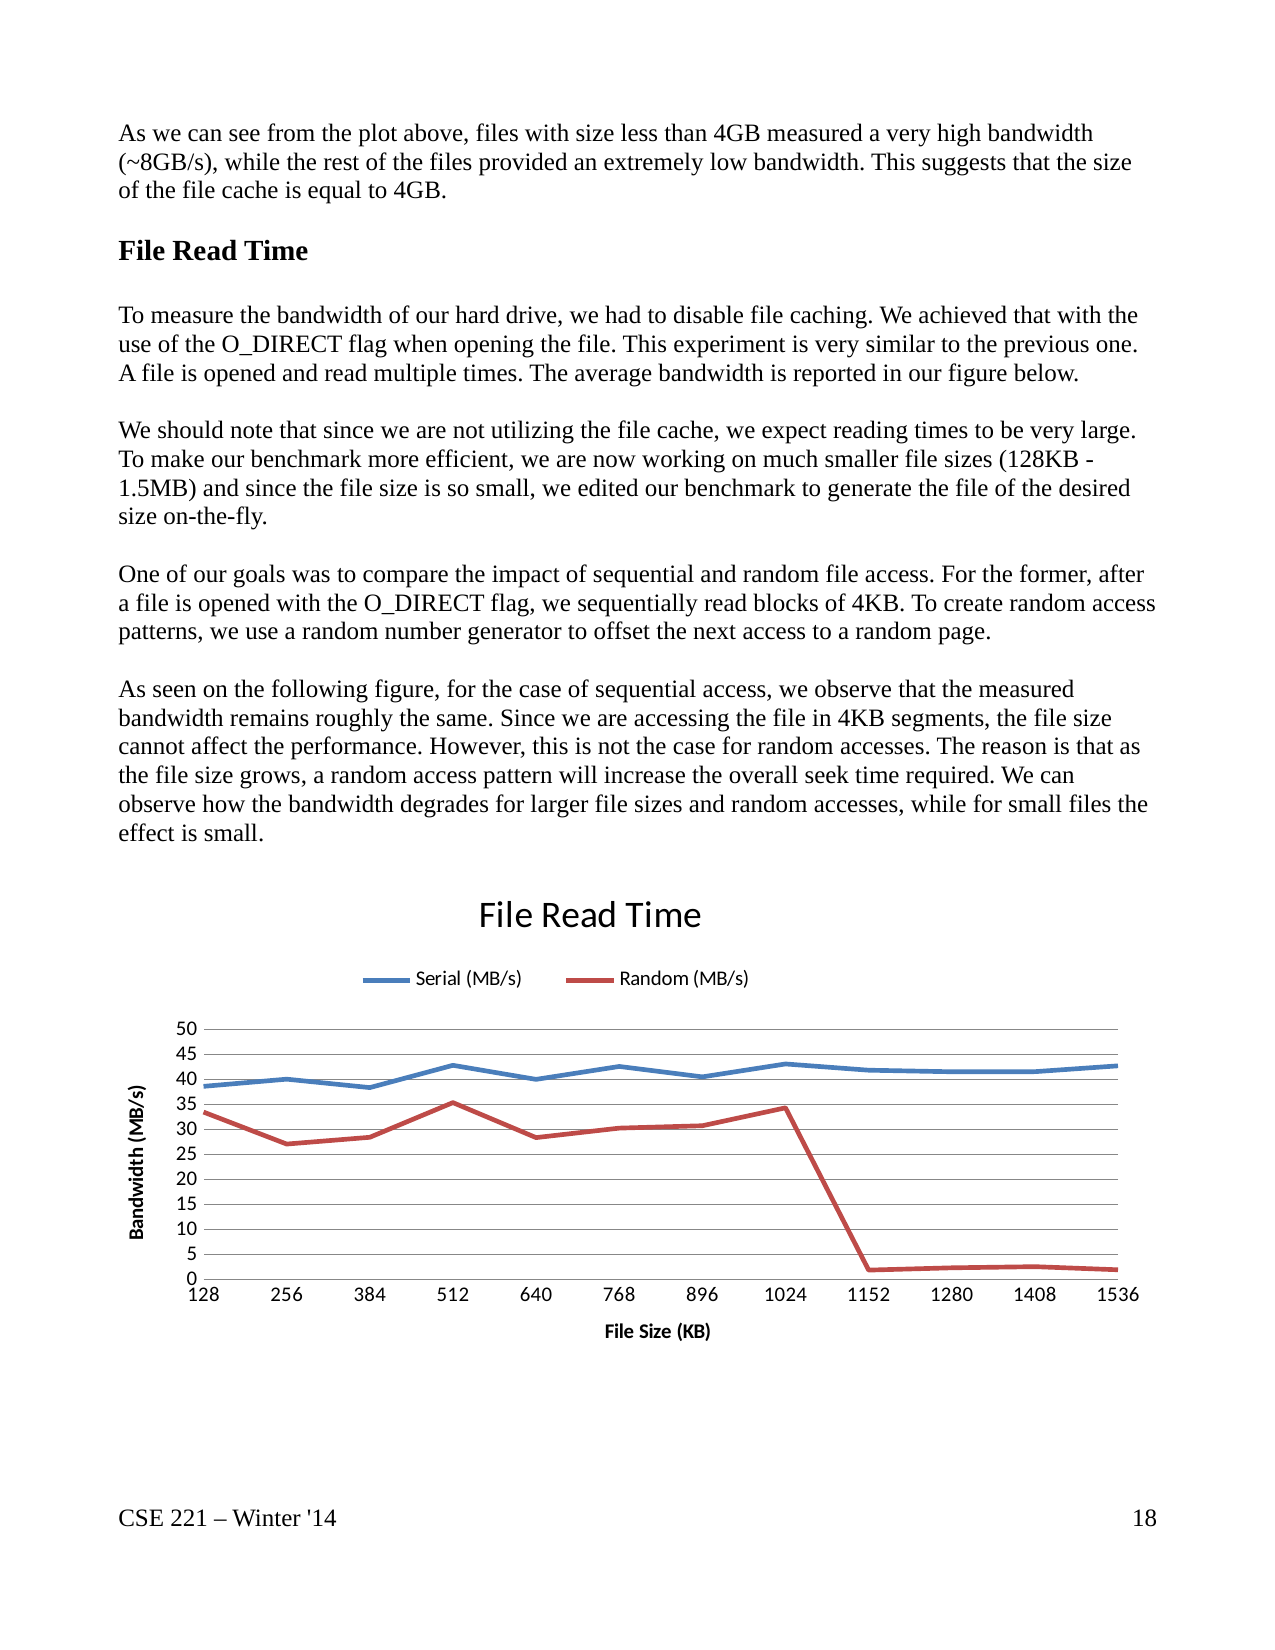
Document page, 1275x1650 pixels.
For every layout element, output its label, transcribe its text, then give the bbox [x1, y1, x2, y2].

text As seen on the following figure, for the case of sequential access, we observe that the measured bandwidth remains roughly the same. Since we are accessing the file in 4KB segments, the file size cannot affect the performance. However, this is not the case for random accesses. The reason is that as the file size grows, a random access pattern will increase the overall seek time required. We can observe how the bandwidth degrades for larger file sizes and random accesses, while for small files the effect is small. [118, 674, 1157, 846]
text One of our goals was to compare the impact of sequential and random file access. For the former, after a file is opened with the O_DIRECT flag, we sequentially read blocks of 4KB. To create random access patterns, we use a random number generator to offset the next access to a random page. [118, 559, 1157, 645]
text To measure the bandwidth of our hard drive, we had to disable file caching. We achieved that with the use of the O_DIRECT flag when opening the file. This experiment is very similar to the previous one. A file is opened and read multiple times. The average bandwidth is reported in our figure below. [118, 300, 1157, 386]
text File Read Time [118, 233, 1157, 267]
text We should note that since we are not utilizing the file cache, we expect reading times to be very large. To make our benchmark more efficient, we are now working on much smaller file sizes (128KB - 1.5MB) and since the file size is so small, we edited our benchmark to generate the file of the desired size on-the-fly. [118, 415, 1157, 530]
text As we can see from the plot above, files with size less than 4GB measured a very high bandwidth (~8GB/s), while the rest of the files provided an extremely low bandwidth. This suggests that the size of the file cache is equal to 4GB. [118, 118, 1157, 204]
